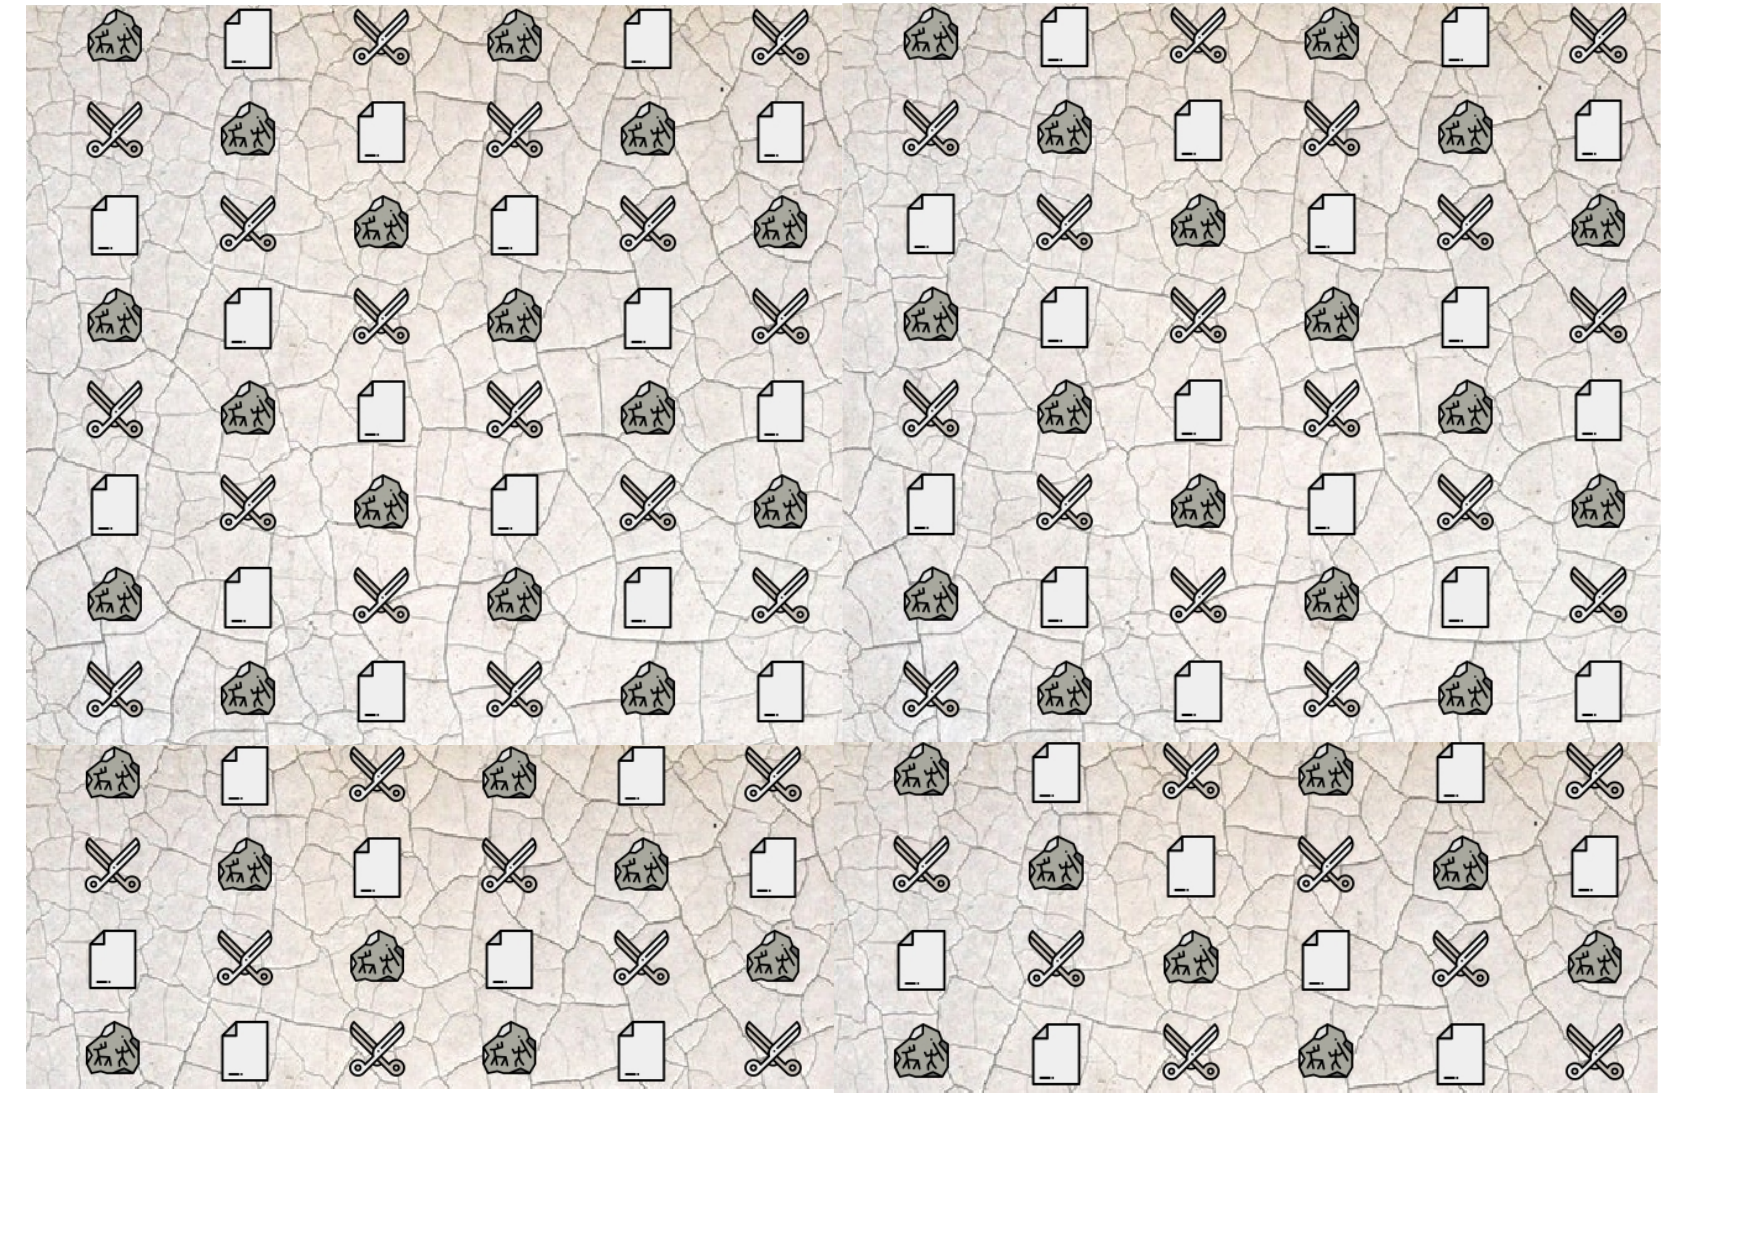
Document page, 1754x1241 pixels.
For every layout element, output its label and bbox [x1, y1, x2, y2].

picture [26, 3, 1661, 1093]
